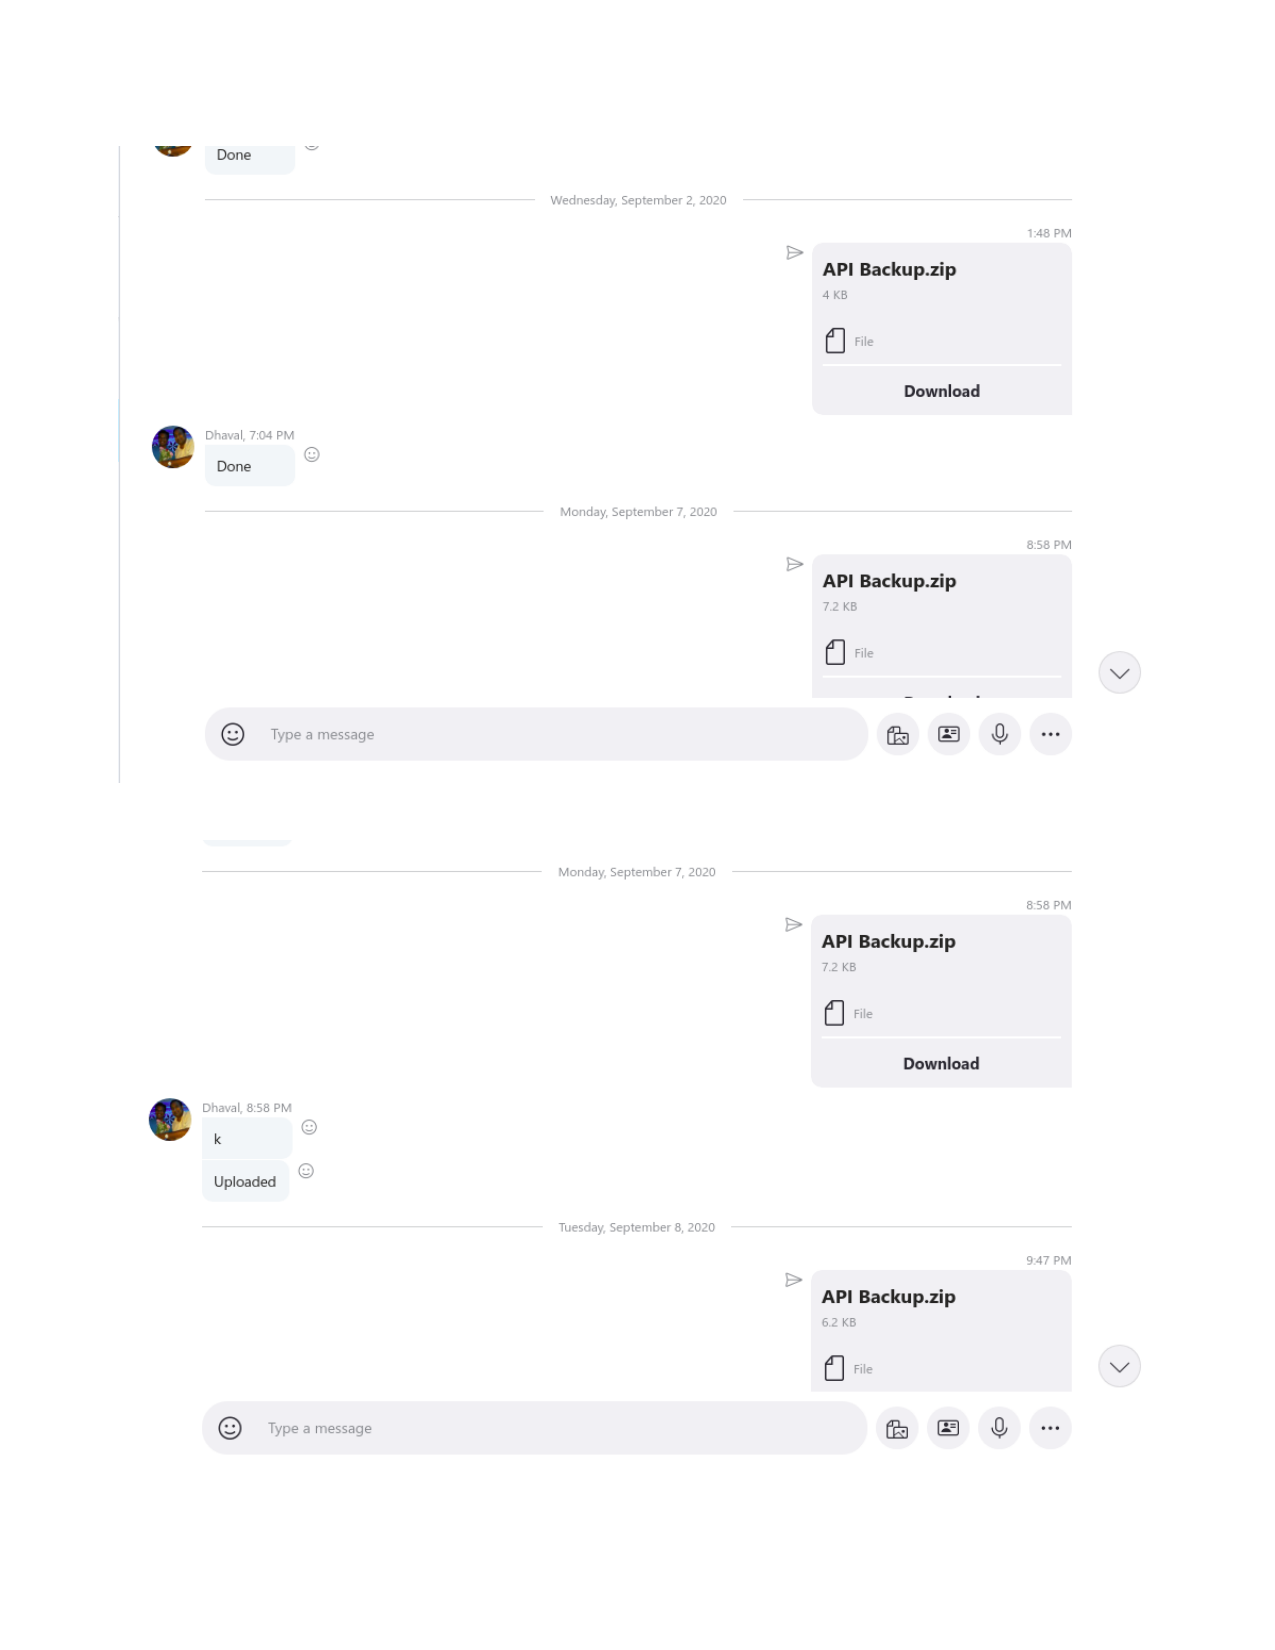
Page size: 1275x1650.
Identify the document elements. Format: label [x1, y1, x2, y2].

picture [118, 146, 1157, 783]
picture [118, 840, 1157, 1477]
